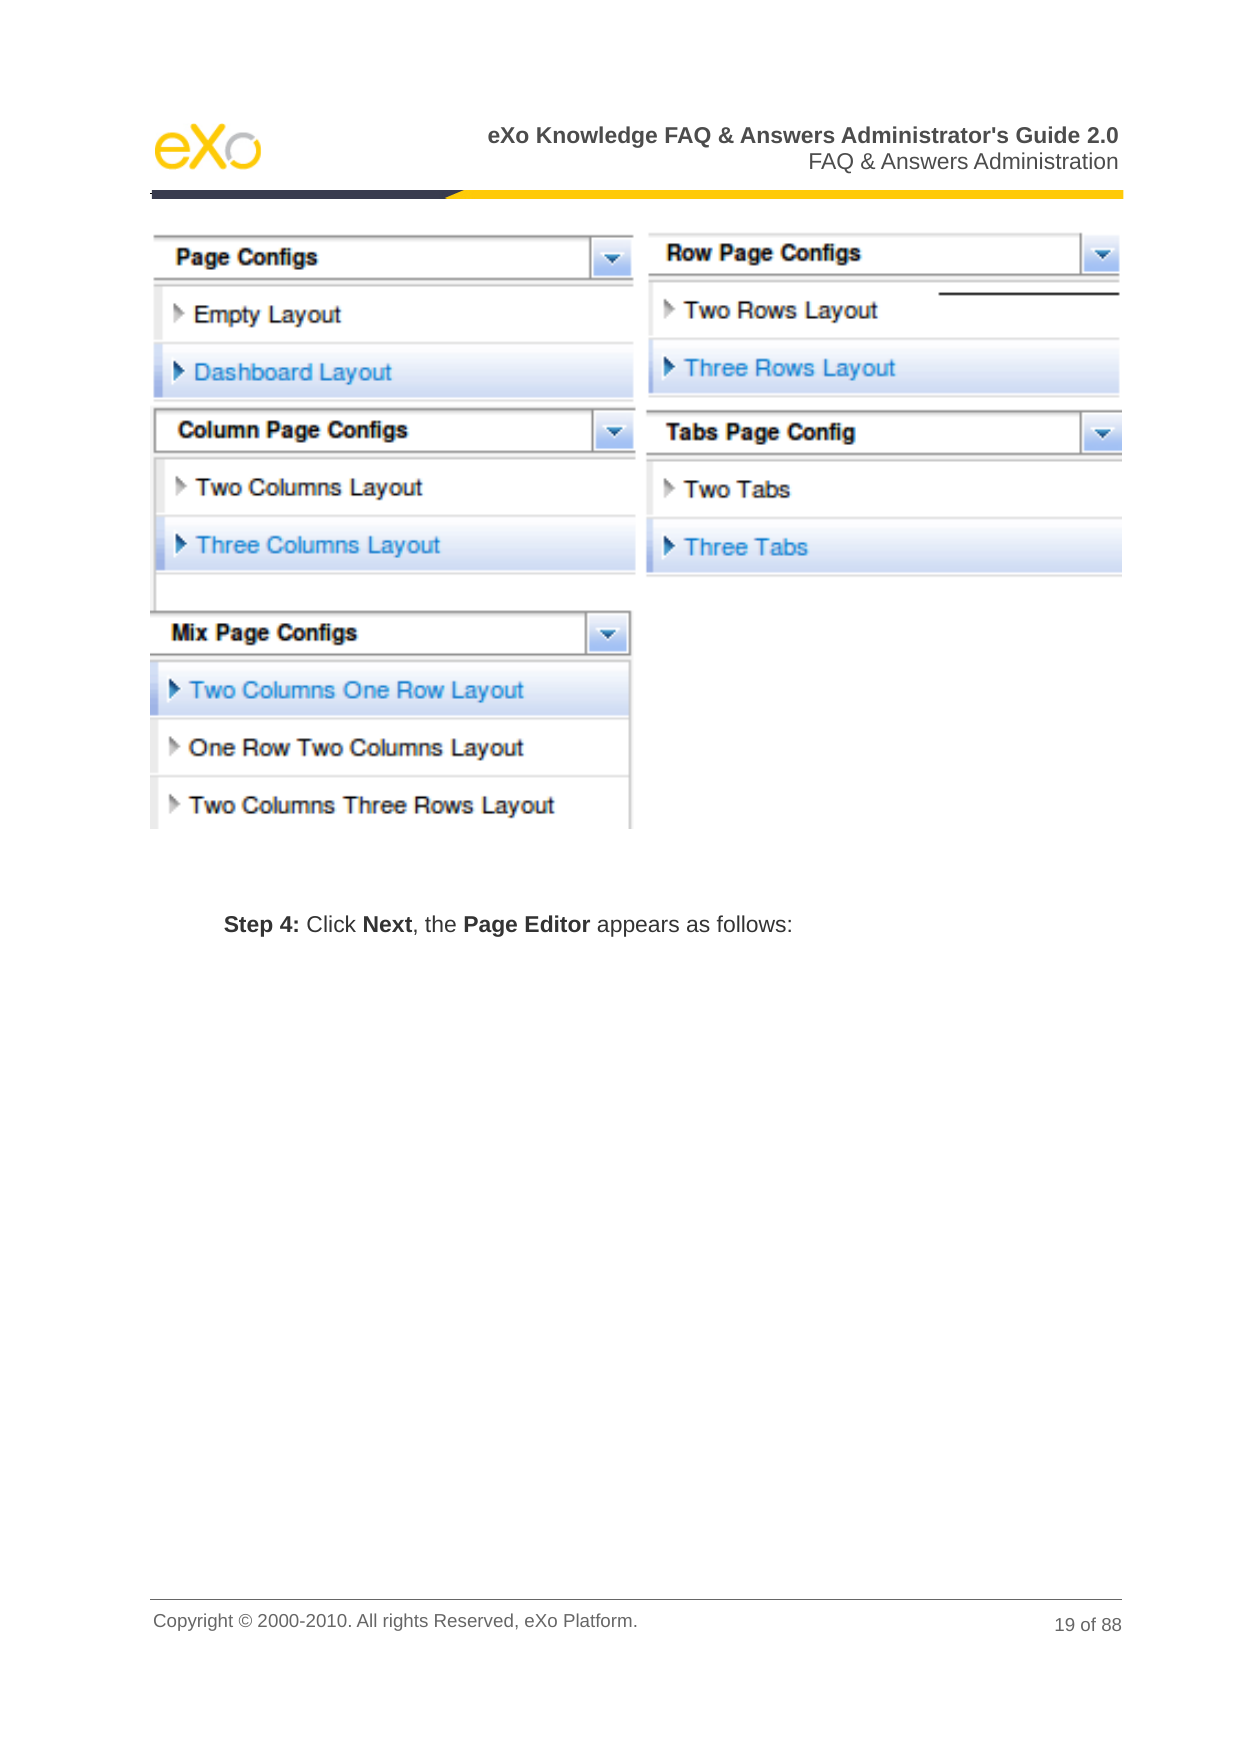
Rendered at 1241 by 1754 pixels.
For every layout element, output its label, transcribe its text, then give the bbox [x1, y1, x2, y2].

picture [155, 123, 262, 170]
text Step 4: Click Next, the Page Editor appears as follows: [150, 911, 1122, 938]
picture [151, 190, 1124, 199]
picture [150, 223, 1122, 829]
